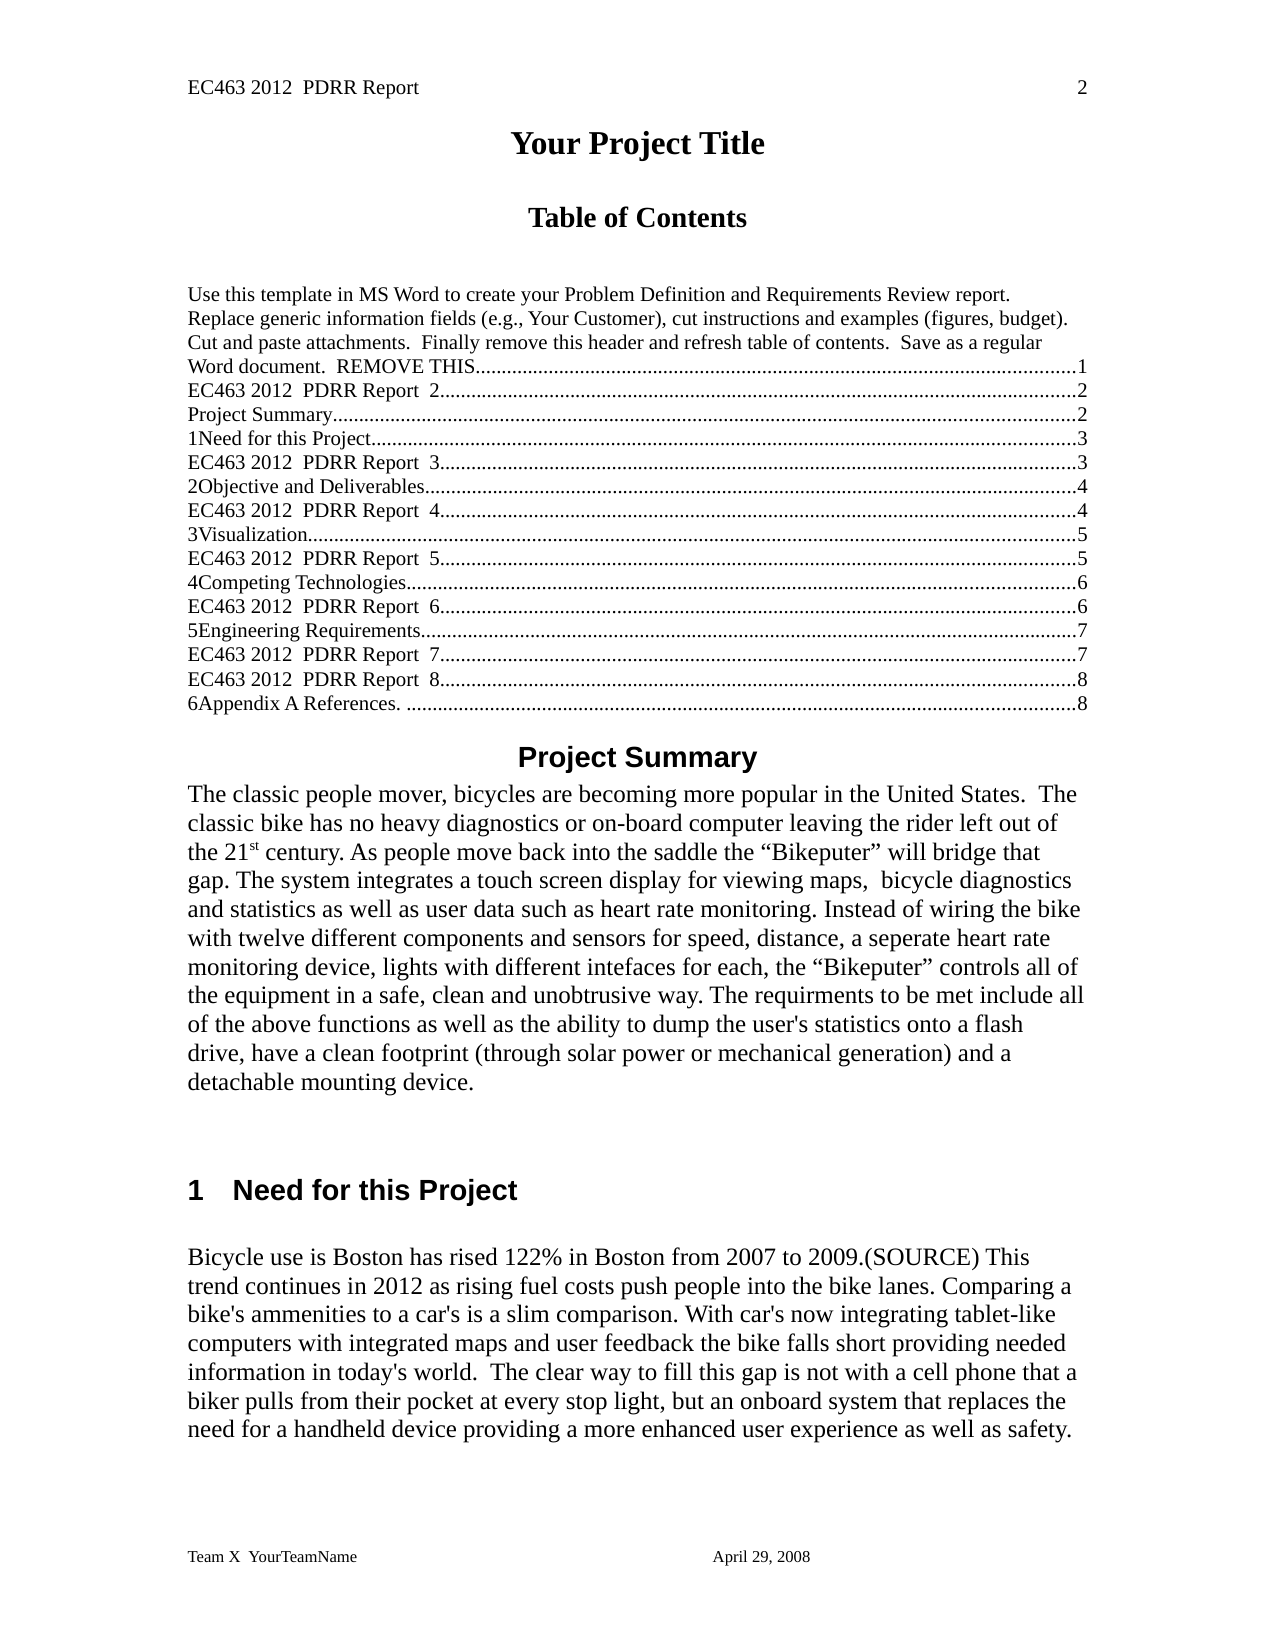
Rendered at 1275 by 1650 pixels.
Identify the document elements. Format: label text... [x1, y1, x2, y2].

text Project Summary 2 [187, 402, 1087, 426]
text 1Need for this Project 3 [187, 426, 1087, 450]
text EC463 2012 PDRR Report 2 2 [187, 378, 1087, 402]
text 6Appendix A References. 8 [187, 691, 1087, 714]
text The classic people mover, bicycles are becoming more popular in the United States. The classic bike has no heavy diagnostics or on-board computer leaving the rider left out of the 21st century. As people move back into the saddle the “Bikeputer” will bridge that gap. The system integrates a touch screen display for viewing maps, bicycle diagnostics and statistics as well as user data such as heart rate monitoring. Instead of wiring the bike with twelve different components and sensors for speed, distance, a seperate heart rate monitoring device, lights with different intefaces for each, the “Bikeputer” controls all of the equipment in a safe, clean and unobtrusive way. The requirments to be met include all of the above functions as well as the ability to dump the user's statistics onto a flash drive, have a clean footprint (through solar power or mechanical generation) and a detachable mounting device. [187, 779, 1087, 1096]
text 2Objective and Deliverables 4 [187, 474, 1087, 498]
text EC463 2012 PDRR Report 7 7 [187, 642, 1087, 666]
text EC463 2012 PDRR Report 4 4 [187, 498, 1087, 522]
subtitle Table of Contents [187, 200, 1087, 233]
subtitle Project Summary [187, 739, 1087, 773]
subtitle Need for this Project [187, 1173, 1087, 1207]
text 5Engineering Requirements 7 [187, 618, 1087, 642]
text Bicycle use is Boston has rised 122% in Boston from 2007 to 2009.(SOURCE) This trend continues in 2012 as rising fuel costs push people into the bike lanes. Comparing a bike's ammenities to a car's is a slim comparison. With car's now integrating tablet-like computers with integrated maps and user feedback the bike falls short providing needed information in today's world. The clear way to fill this gap is not with a cell phone that a biker pulls from their pocket at every stop light, but an onboard system that replaces the need for a handheld device providing a more enhanced user experience as well as safety. [187, 1242, 1087, 1443]
text Use this template in MS Word to create your Problem Definition and Requirements Review report. Replace generic information fields (e.g., Your Customer), cut instructions and examples (figures, budget). Cut and paste attachments. Finally remove this header and refresh table of contents. Save as a regular Word document. REMOVE THIS. 1 [187, 281, 1087, 378]
text EC463 2012 PDRR Report 8 8 [187, 666, 1087, 691]
text 3Visualization 5 [187, 522, 1087, 546]
text EC463 2012 PDRR Report 5 5 [187, 546, 1087, 570]
subtitle Your Project Title [187, 123, 1087, 161]
text 4Competing Technologies 6 [187, 570, 1087, 594]
text EC463 2012 PDRR Report 3 3 [187, 450, 1087, 474]
text EC463 2012 PDRR Report 6 6 [187, 594, 1087, 618]
